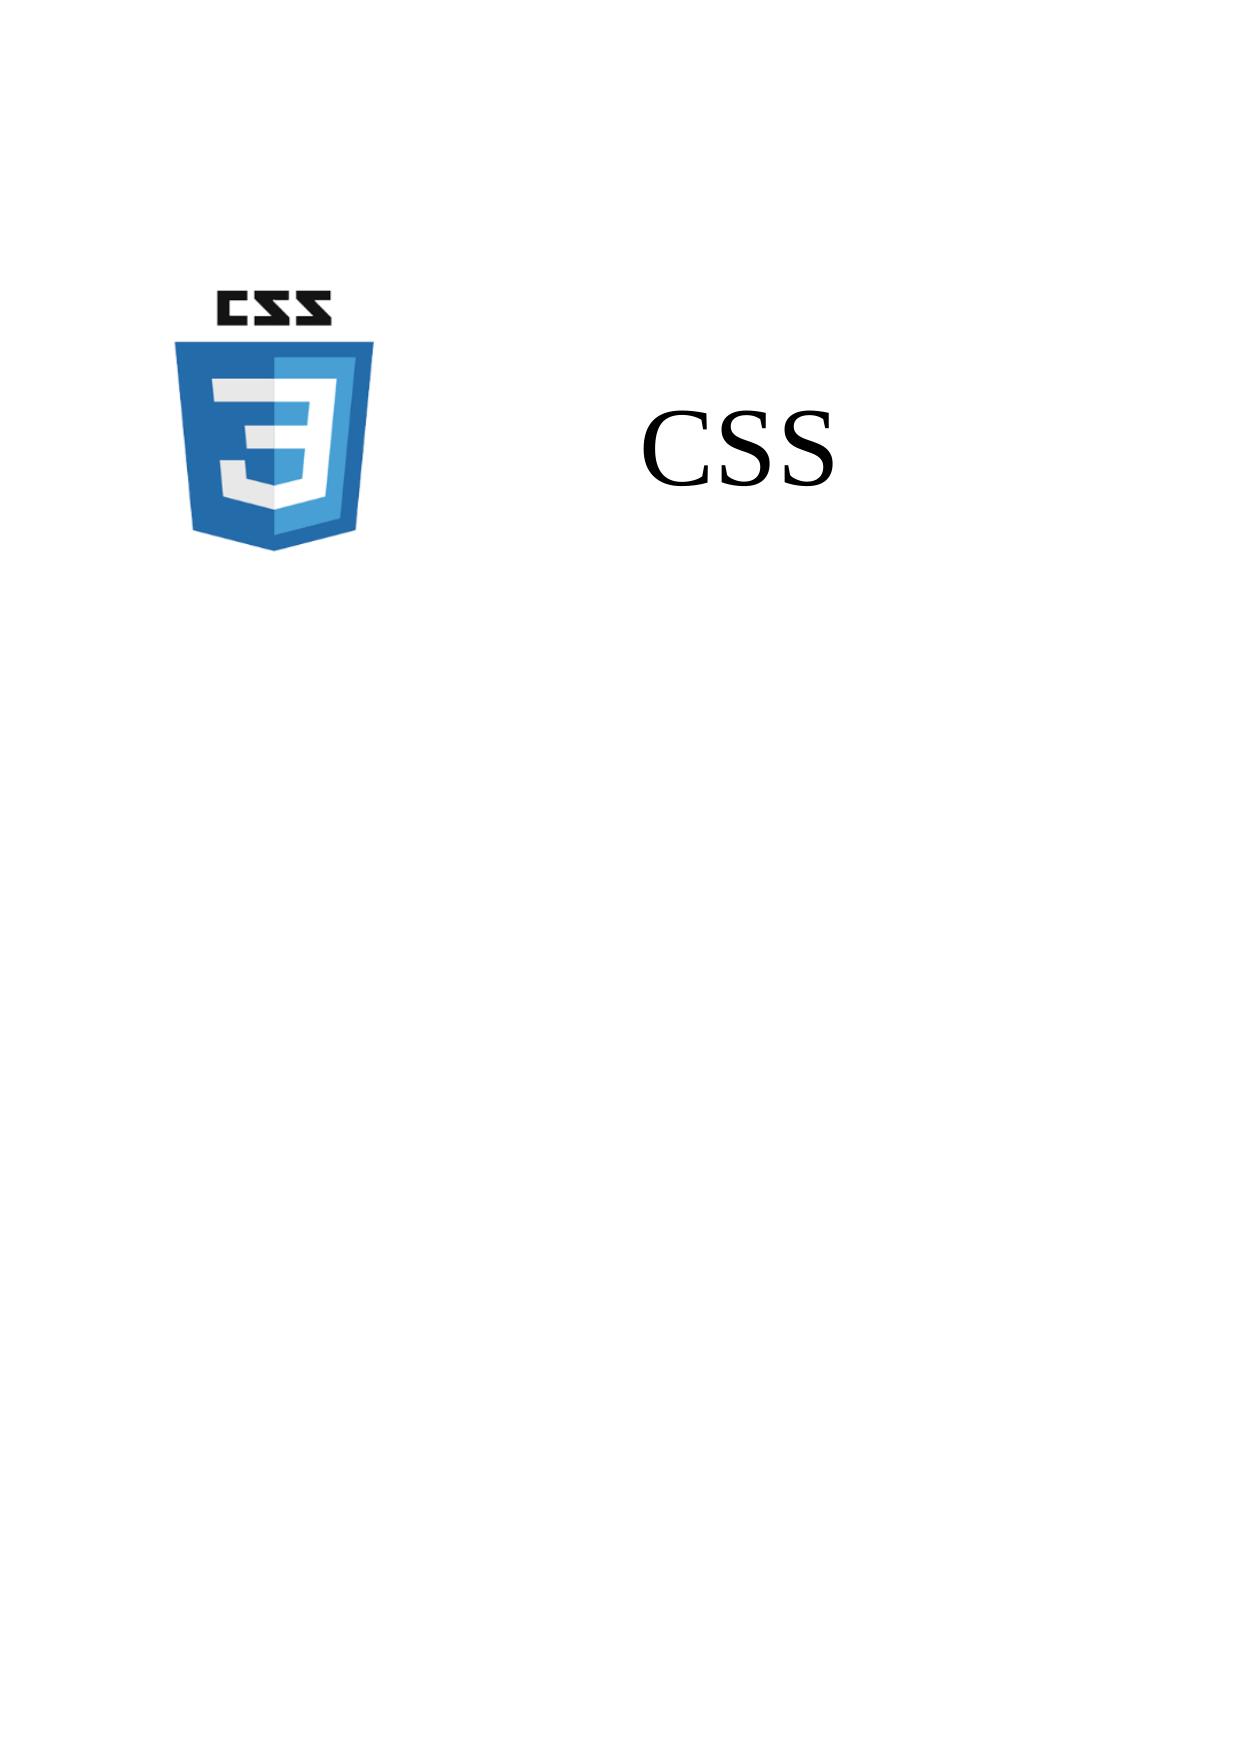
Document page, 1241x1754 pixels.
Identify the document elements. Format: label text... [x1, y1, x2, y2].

picture [147, 279, 387, 560]
table_header CSS [387, 280, 1092, 559]
